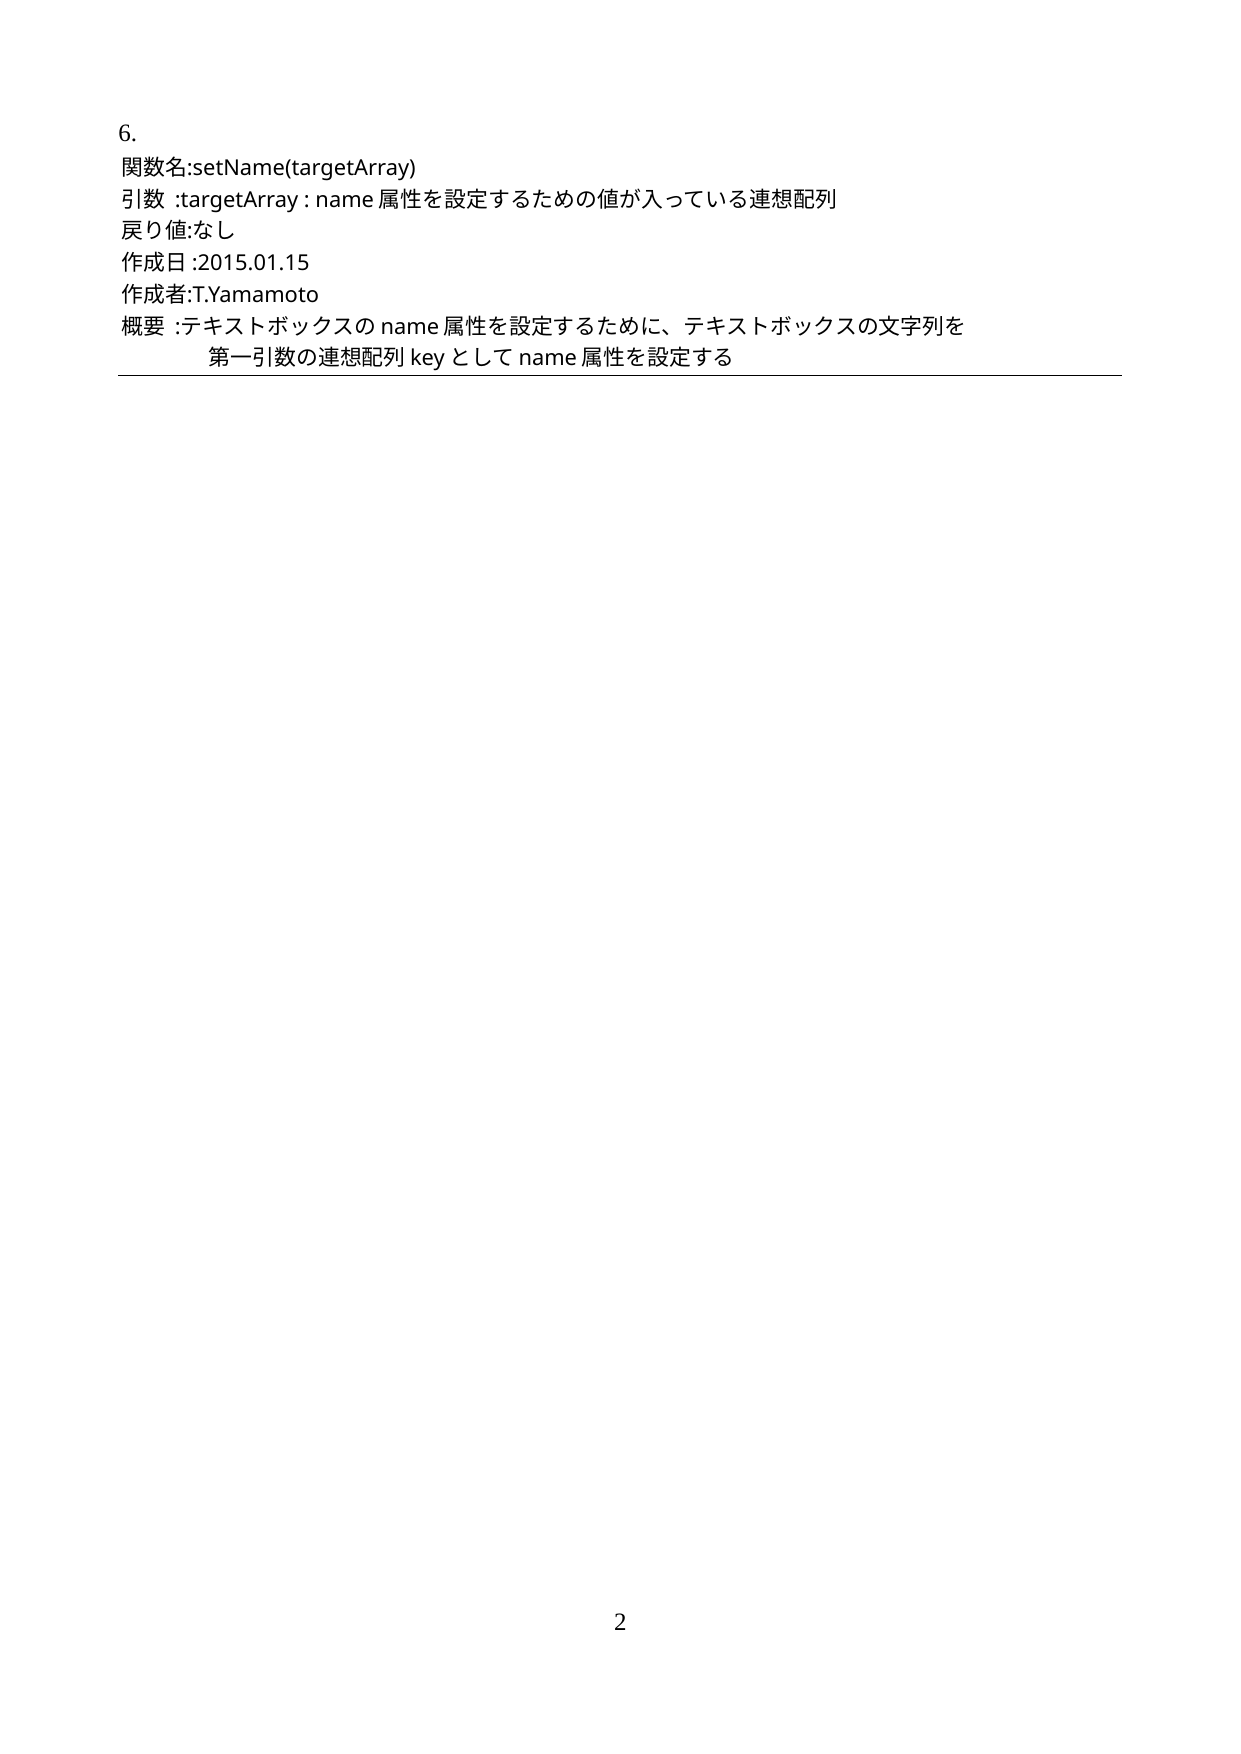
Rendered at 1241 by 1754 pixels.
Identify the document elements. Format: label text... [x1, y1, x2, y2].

text 6. [118, 118, 1122, 147]
text 戻り値:なし [118, 213, 1122, 245]
text 第一引数の連想配列keyとしてname属性を設定する [118, 340, 1122, 375]
text 作成日 :2015.01.15 [118, 245, 1122, 277]
text 関数名:setName(targetArray) [118, 147, 1122, 182]
text 概要 :テキストボックスのname属性を設定するために、テキストボックスの文字列を [118, 309, 1122, 340]
text 作成者:T.Yamamoto [118, 277, 1122, 309]
text 引数 :targetArray : name属性を設定するための値が入っている連想配列 [118, 182, 1122, 213]
